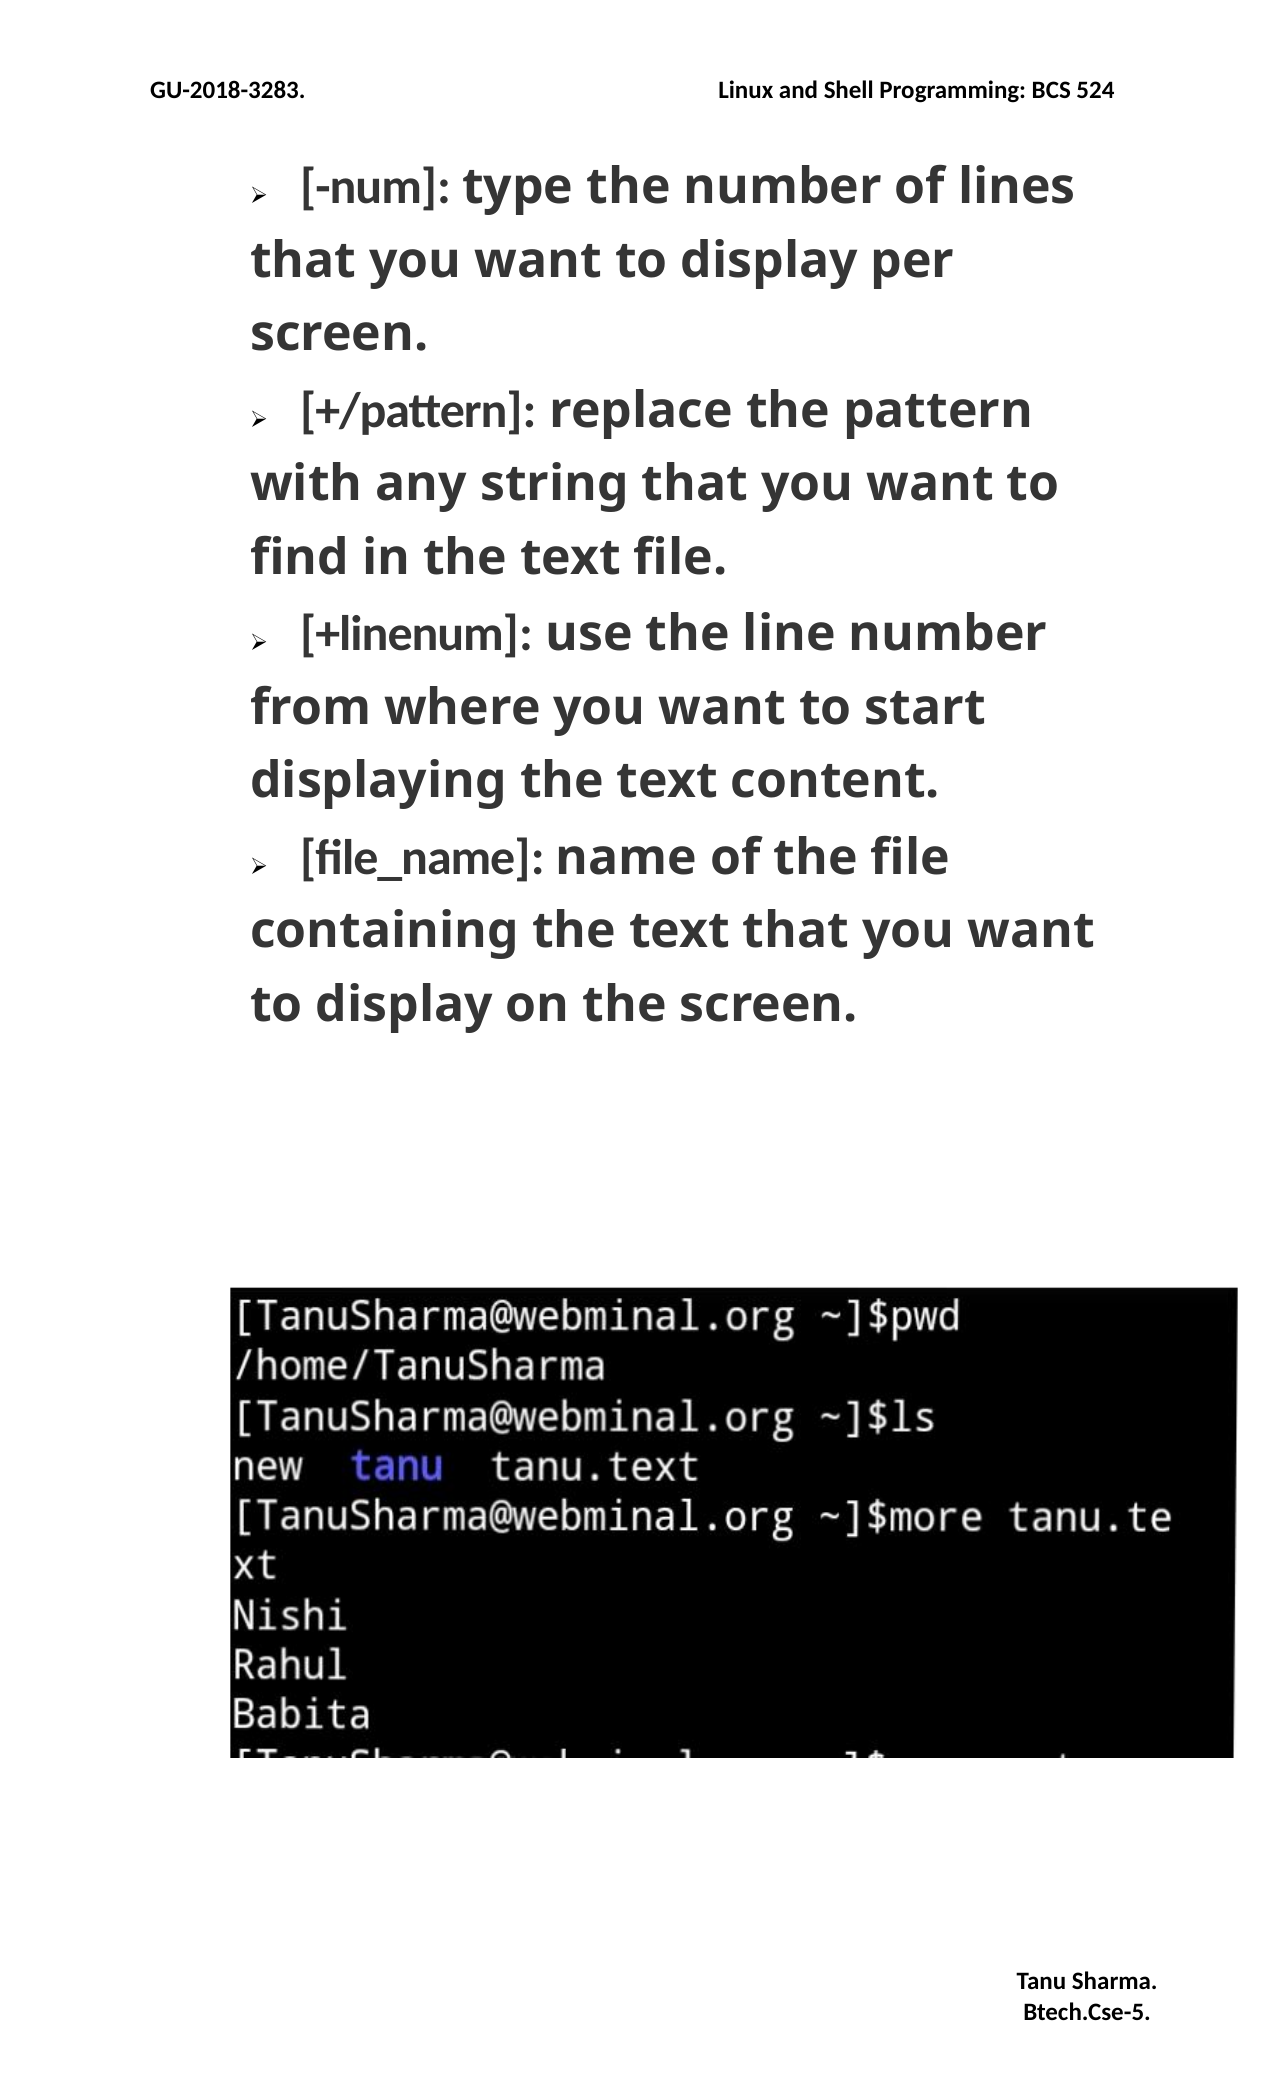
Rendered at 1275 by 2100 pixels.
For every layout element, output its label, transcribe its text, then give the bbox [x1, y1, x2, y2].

list [file_name]: name of the file containing the text that you want to display on the screen. [250, 821, 1125, 1036]
list [+linenum]: use the line number from where you want to start displaying the text content. [250, 597, 1125, 812]
list [+/pattern]: replace the pattern with any string that you want to find in the text file. [250, 373, 1125, 589]
picture [230, 1286, 1238, 1758]
list [-num]: type the number of lines that you want to display per screen. [250, 150, 1125, 365]
